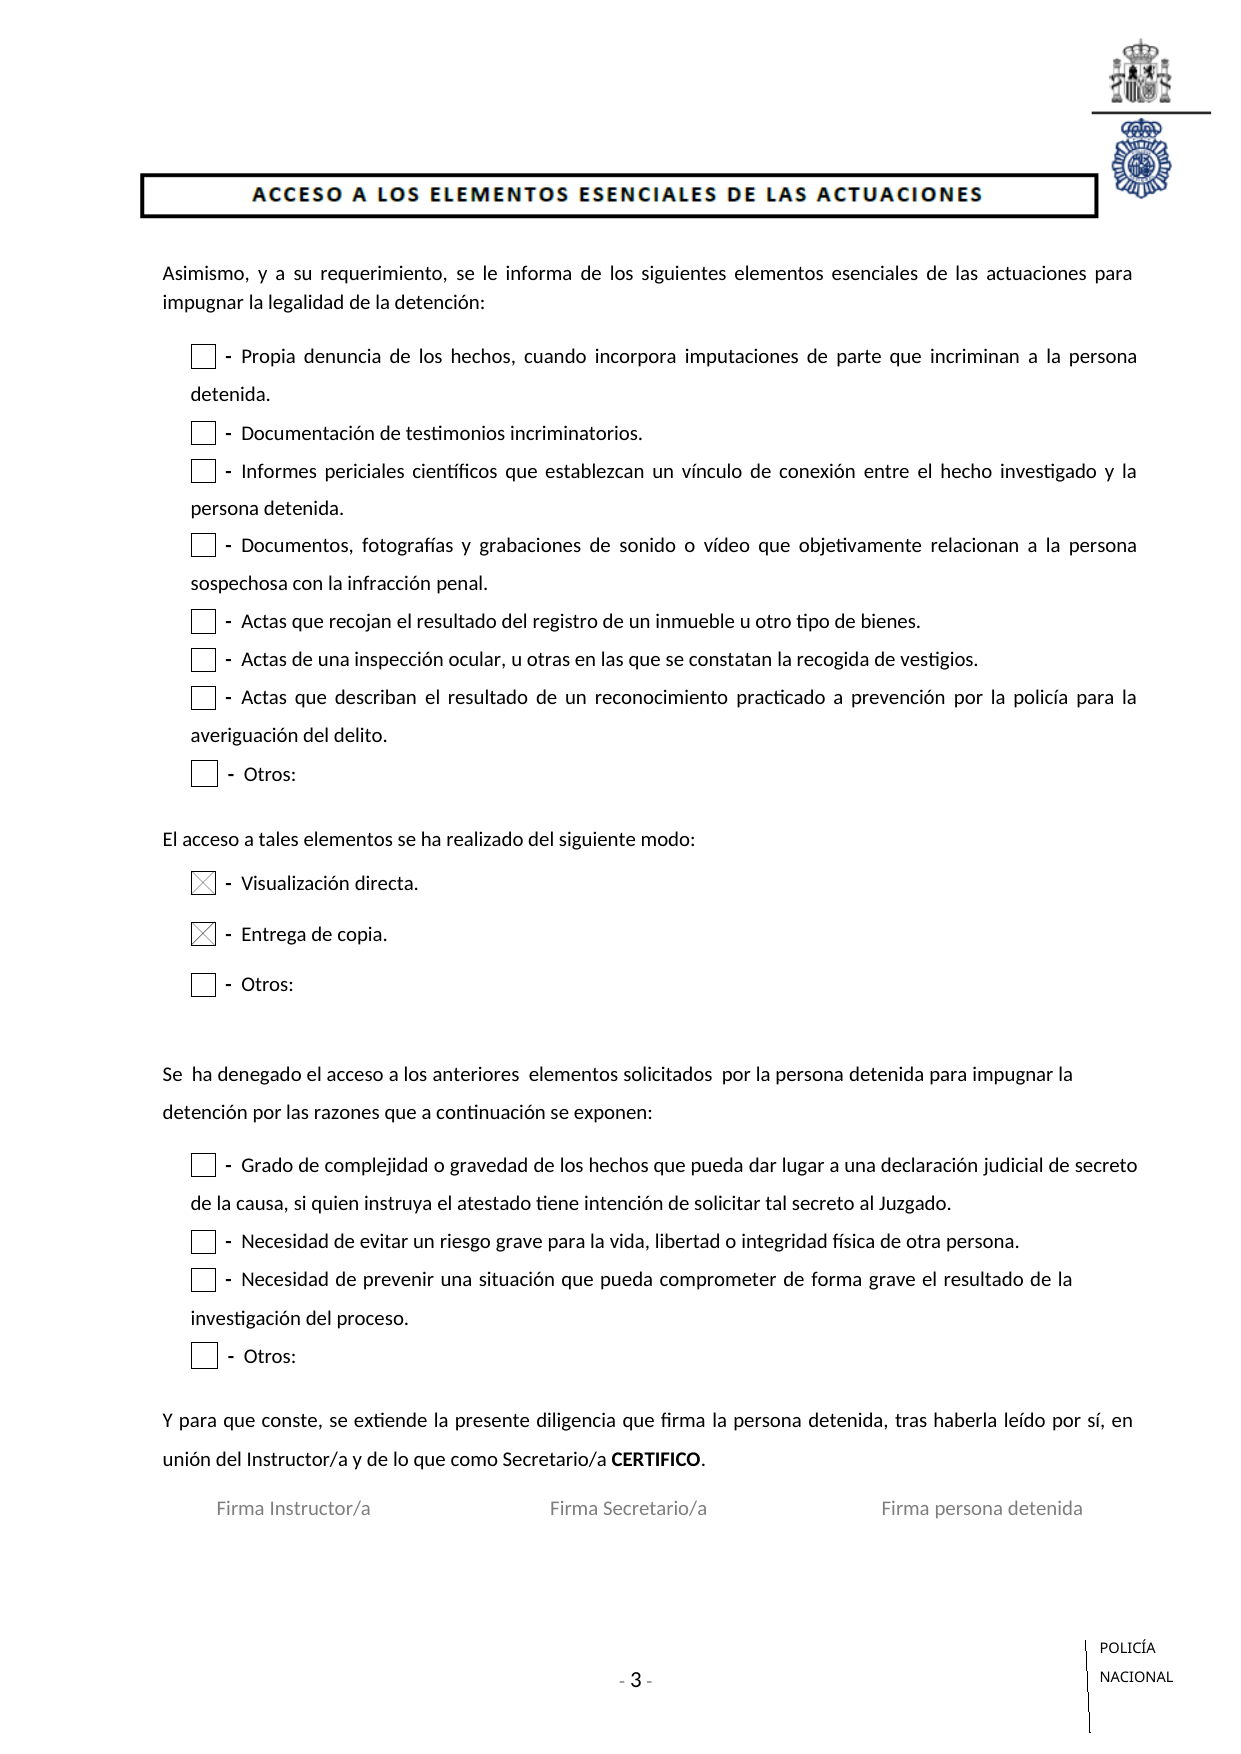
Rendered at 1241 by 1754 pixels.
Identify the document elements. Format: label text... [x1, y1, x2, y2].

text [192, 1343, 217, 1368]
text - Otros: [218, 761, 1211, 786]
text - Otros: [218, 1343, 1211, 1368]
picture [131, 27, 1212, 235]
text Asimismo, y a su requerimiento, se le informa de los siguientes elementos esenciales de las actuaciones para impugnar la legalidad de la detención: [162, 260, 1211, 314]
text [192, 761, 217, 786]
text - Otros: [190, 972, 1211, 997]
text - Informes periciales científicos que establezcan un vínculo de conexión entre el hecho investigado y la persona detenida. [190, 458, 1152, 520]
text - Documentos, fotografías y grabaciones de sonido o vídeo que objetivamente relacionan a la persona sospechosa con la infracción penal. [190, 532, 1211, 596]
text El acceso a tales elementos se ha realizado del siguiente modo: [162, 826, 698, 851]
text - Documentación de testimonios incriminatorios. [190, 420, 1211, 445]
text - Grado de complejidad o gravedad de los hechos que pueda dar lugar a una declaración judicial de secreto de la causa, si quien instruya el atestado tiene intención de solicitar tal secreto al Juzgado. [190, 1152, 1152, 1216]
text - Propia denuncia de los hechos, cuando incorpora imputaciones de parte que incriminan a la persona detenida. [190, 343, 1152, 407]
text - Visualización directa. [215, 870, 1211, 895]
text Se ha denegado el acceso a los anteriores elementos solicitados por la persona detenida para impugnar la detención por las razones que a continuación se exponen: [162, 1061, 1152, 1124]
text - Necesidad de evitar un riesgo grave para la vida, libertad o integridad física de otra persona. [190, 1229, 1211, 1254]
text - Actas que recojan el resultado del registro de un inmueble u otro tipo de bienes. [190, 608, 1211, 634]
text - Actas de una inspección ocular, u otras en las que se constatan la recogida de vestigios. [190, 647, 1211, 672]
text - Entrega de copia. [215, 921, 1211, 946]
text - Actas que describan el resultado de un reconocimiento practicado a prevención por la policía para la averiguación del delito. [190, 684, 1211, 748]
text Firma Instructor/a Firma Secretario/a Firma persona detenida [216, 1495, 1211, 1521]
text - Necesidad de prevenir una situación que pueda comprometer de forma grave el resultado de la investigación del proceso. [190, 1267, 1152, 1330]
text Y para que conste, se extiende la presente diligencia que firma la persona detenida, tras haberla leído por sí, en unión del Instructor/a y de lo que como Secretario/a CERTIFICO. [162, 1408, 1152, 1471]
